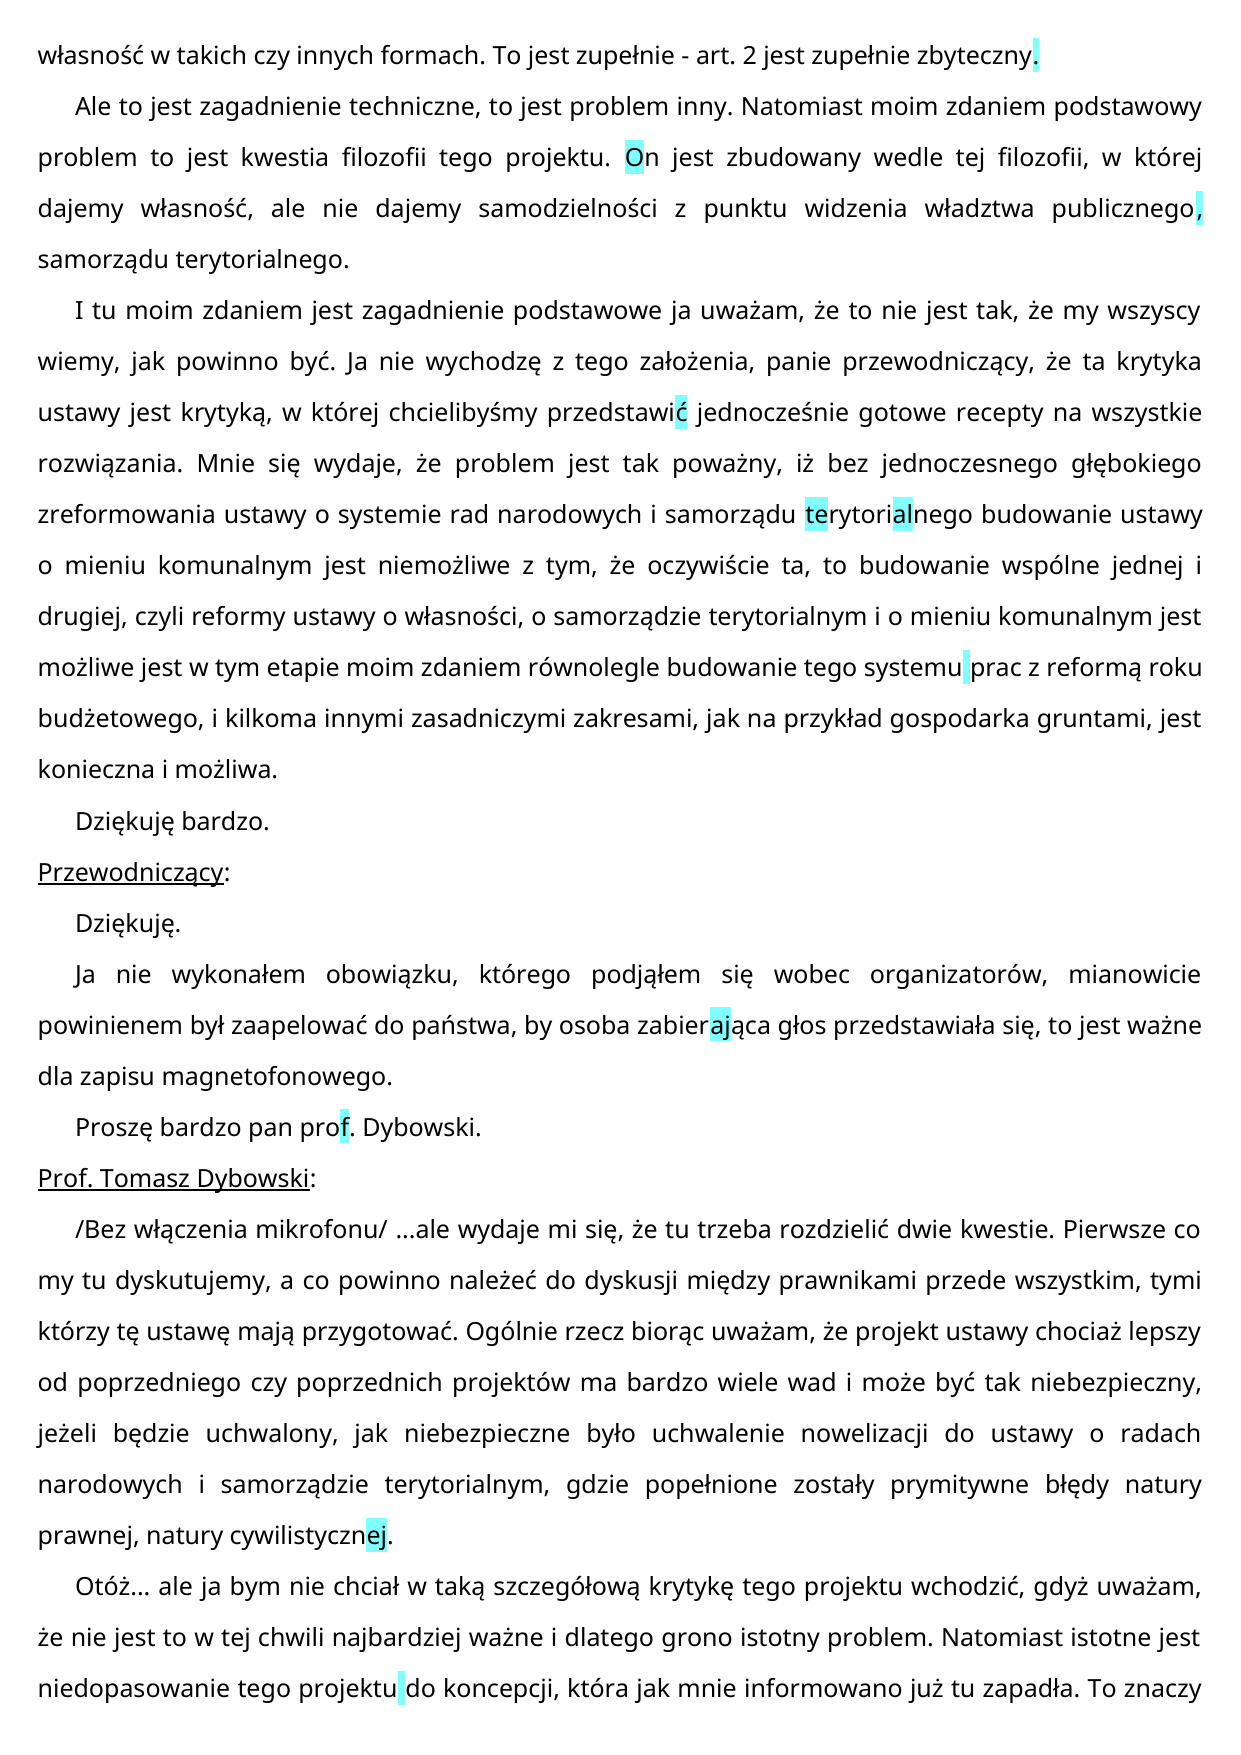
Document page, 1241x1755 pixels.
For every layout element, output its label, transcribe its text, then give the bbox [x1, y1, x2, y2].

text Przewodniczący: [37, 854, 1203, 888]
text Proszę bardzo pan prof. Dybowski. [37, 1109, 1203, 1143]
text Ale to jest zagadnienie techniczne, to jest problem inny. Natomiast moim zdaniem podstawowy problem to jest kwestia filozofii tego projektu. On jest zbudowany wedle tej filozofii, w której dajemy własność, ale nie dajemy samodzielności z punktu widzenia władztwa publicznego, samorządu terytorialnego. [37, 88, 1203, 276]
text /Bez włączenia mikrofonu/ ...ale wydaje mi się, że tu trzeba rozdzielić dwie kwestie. Pierwsze co my tu dyskutujemy, a co powinno należeć do dyskusji między prawnikami przede wszystkim, tymi którzy tę ustawę mają przygotować. Ogólnie rzecz biorąc uważam, że projekt ustawy chociaż lepszy od poprzedniego czy poprzednich projektów ma bardzo wiele wad i może być tak niebezpieczny, jeżeli będzie uchwalony, jak niebezpieczne było uchwalenie nowelizacji do ustawy o radach narodowych i samorządzie terytorialnym, gdzie popełnione zostały prymitywne błędy natury prawnej, natury cywilistycznej. [37, 1211, 1203, 1552]
text Otóż... ale ja bym nie chciał w taką szczegółową krytykę tego projektu wchodzić, gdyż uważam, że nie jest to w tej chwili najbardziej ważne i dlatego grono istotny problem. Natomiast istotne jest niedopasowanie tego projektu do koncepcji, która jak mnie informowano już tu zapadła. To znaczy [37, 1569, 1203, 1705]
text Dziękuję bardzo. [37, 803, 1203, 837]
text Ja nie wykonałem obowiązku, którego podjąłem się wobec organizatorów, mianowicie powinienem był zaapelować do państwa, by osoba zabierająca głos przedstawiała się, to jest ważne dla zapisu magnetofonowego. [37, 956, 1203, 1092]
text własność w takich czy innych formach. To jest zupełnie - art. 2 jest zupełnie zbyteczny. [37, 37, 1203, 72]
text Prof. Tomasz Dybowski: [37, 1160, 1203, 1194]
text I tu moim zdaniem jest zagadnienie podstawowe ja uważam, że to nie jest tak, że my wszyscy wiemy, jak powinno być. Ja nie wychodzę z tego założenia, panie przewodniczący, że ta krytyka ustawy jest krytyką, w której chcielibyśmy przedstawić jednocześnie gotowe recepty na wszystkie rozwiązania. Mnie się wydaje, że problem jest tak poważny, iż bez jednoczesnego głębokiego zreformowania ustawy o systemie rad narodowych i samorządu terytorialnego budowanie ustawy o mieniu komunalnym jest niemożliwe z tym, że oczywiście ta, to budowanie wspólne jednej i drugiej, czyli reformy ustawy o własności, o samorządzie terytorialnym i o mieniu komunalnym jest możliwe jest w tym etapie moim zdaniem równolegle budowanie tego systemu prac z reformą roku budżetowego, i kilkoma innymi zasadniczymi zakresami, jak na przykład gospodarka gruntami, jest konieczna i możliwa. [37, 293, 1203, 786]
text Dziękuję. [37, 905, 1203, 939]
